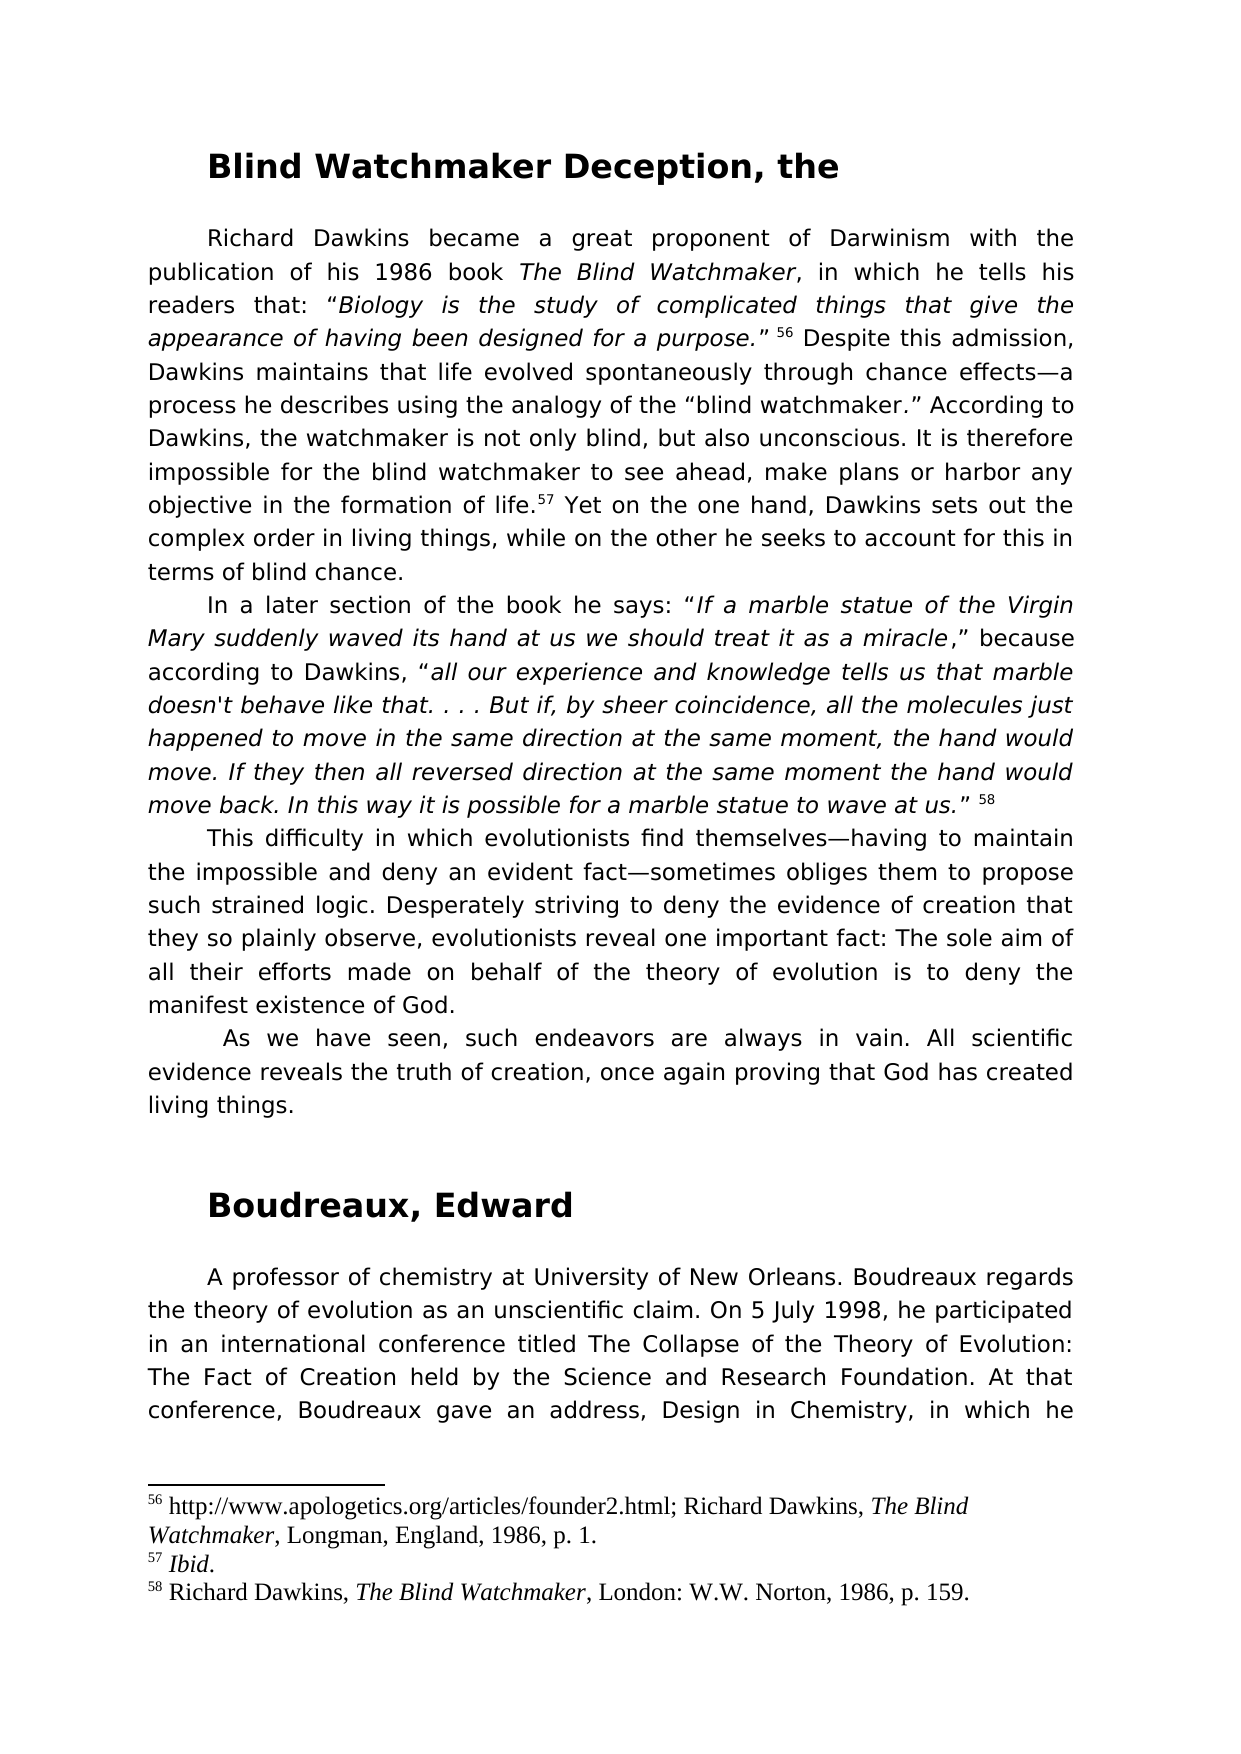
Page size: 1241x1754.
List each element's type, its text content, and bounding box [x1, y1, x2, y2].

text As we have seen, such endeavors are always in vain. All scientific evidence reveals the truth of creation, once again proving that God has created living things. [148, 1020, 1075, 1120]
text This difficulty in which evolutionists find themselves—having to maintain the impossible and deny an evident fact—sometimes obliges them to propose such strained logic. Desperately striving to deny the evidence of creation that they so plainly observe, evolutionists reveal one important fact: The sole aim of all their efforts made on behalf of the theory of evolution is to deny the manifest existence of God. [148, 820, 1075, 1020]
text Ibid. [148, 1549, 1092, 1577]
text Richard Dawkins, The Blind Watchmaker, London: W.W. Norton, 1986, p. 159. [148, 1577, 1092, 1606]
text In a later section of the book he says: “If a marble statue of the Virgin Mary suddenly waved its hand at us we should treat it as a miracle,” because according to Dawkins, “all our experience and knowledge tells us that marble doesn't behave like that. . . . But if, by sheer coincidence, all the molecules just happened to move in the same direction at the same moment, the hand would move. If they then all reversed direction at the same moment the hand would move back. In this way it is possible for a marble statue to wave at us.” [148, 587, 1075, 820]
text Blind Watchmaker Deception, the [148, 148, 1075, 187]
text Boudreaux, Edward [148, 1187, 1075, 1225]
text A professor of chemistry at University of New Orleans. Boudreaux regards the theory of evolution as an unscientific claim. On 5 July 1998, he participated in an international conference titled The Collapse of the Theory of Evolution: The Fact of Creation held by the Science and Research Foundation. At that conference, Boudreaux gave an address, Design in Chemistry, in which he [148, 1259, 1075, 1425]
text Richard Dawkins became a great proponent of Darwinism with the publication of his 1986 book The Blind Watchmaker, in which he tells his readers that: “Biology is the study of complicated things that give the appearance of having been designed for a purpose.” Despite this admission, Dawkins maintains that life evolved spontaneously through chance effects—a process he describes using the analogy of the “blind watchmaker.” According to Dawkins, the watchmaker is not only blind, but also unconscious. It is therefore impossible for the blind watchmaker to see ahead, make plans or harbor any objective in the formation of life. Yet on the one hand, Dawkins sets out the complex order in living things, while on the other he seeks to account for this in terms of blind chance. [148, 220, 1075, 587]
text http://www.apologetics.org/articles/founder2.html; Richard Dawkins, The Blind Watchmaker, Longman, England, 1986, p. 1. [148, 1491, 1092, 1549]
